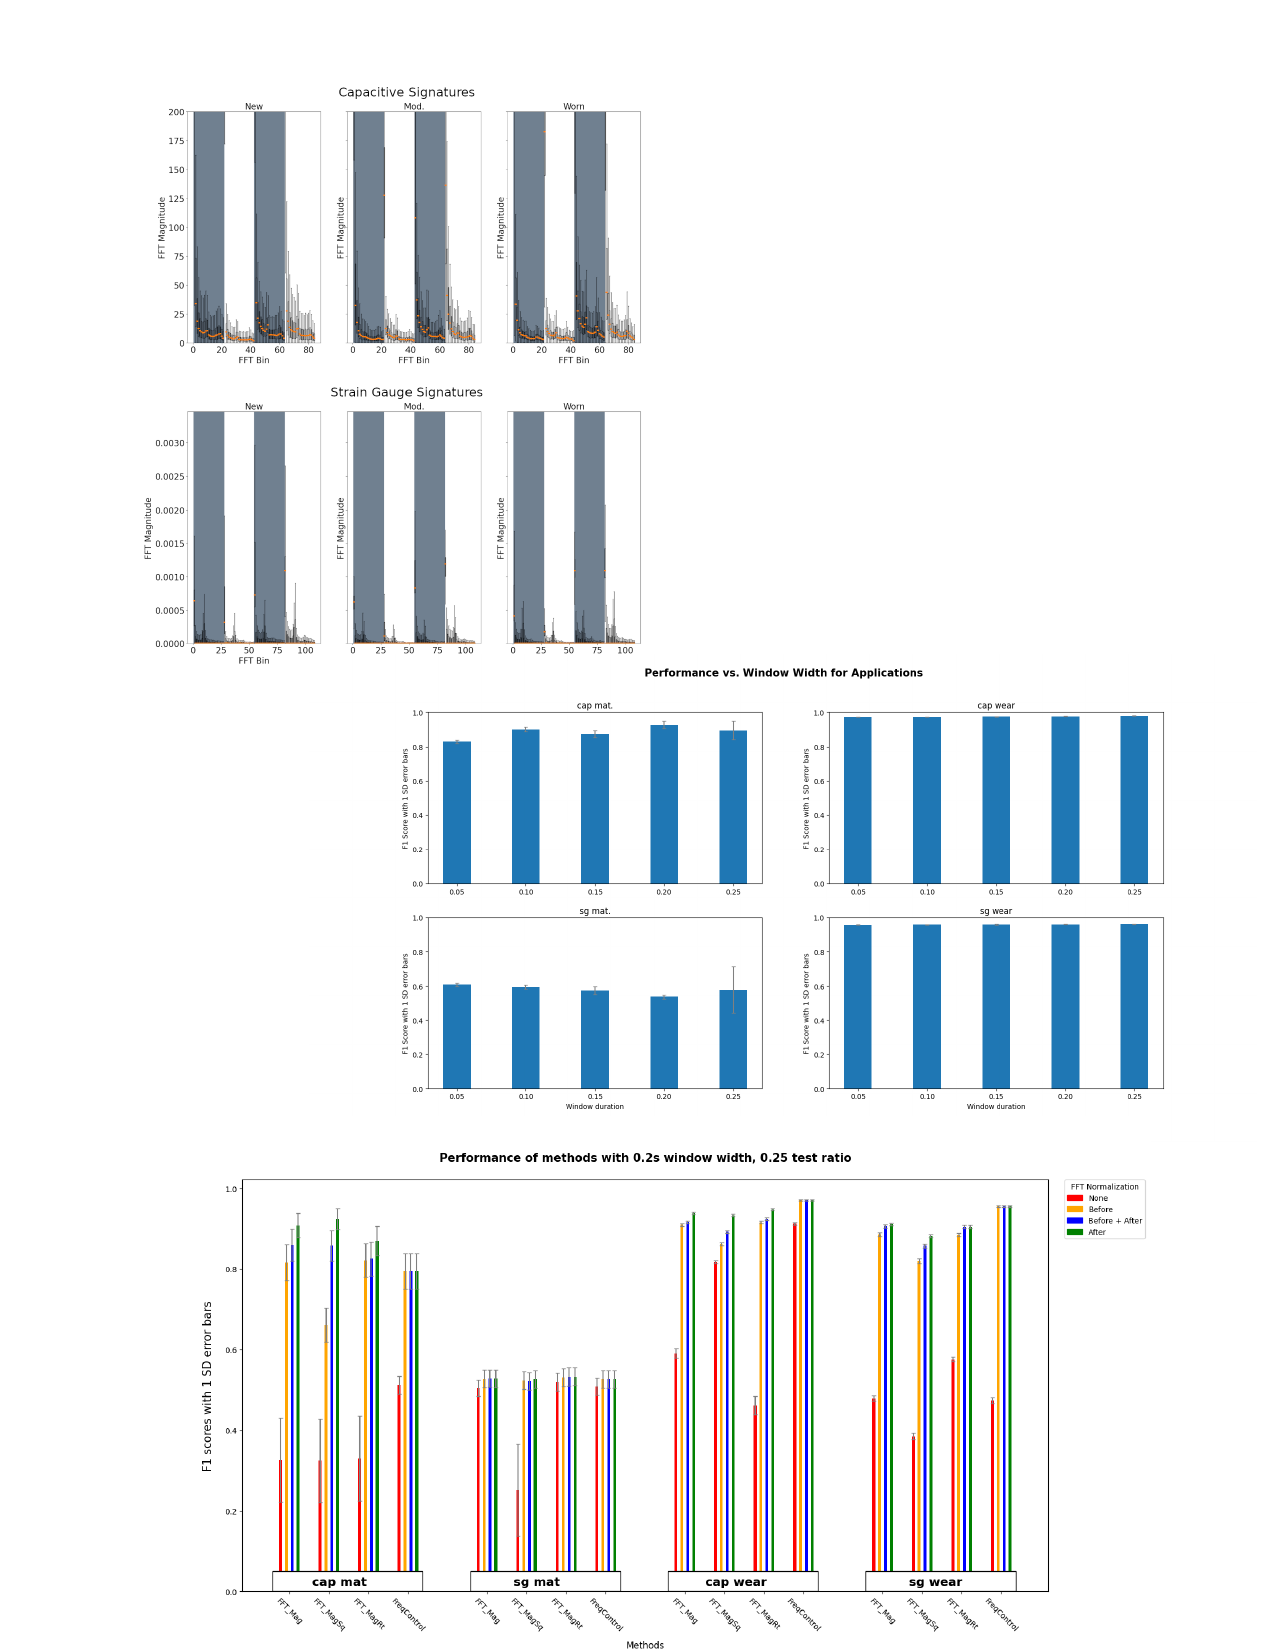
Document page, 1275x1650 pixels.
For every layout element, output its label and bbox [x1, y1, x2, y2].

picture [91, 32, 1258, 1650]
